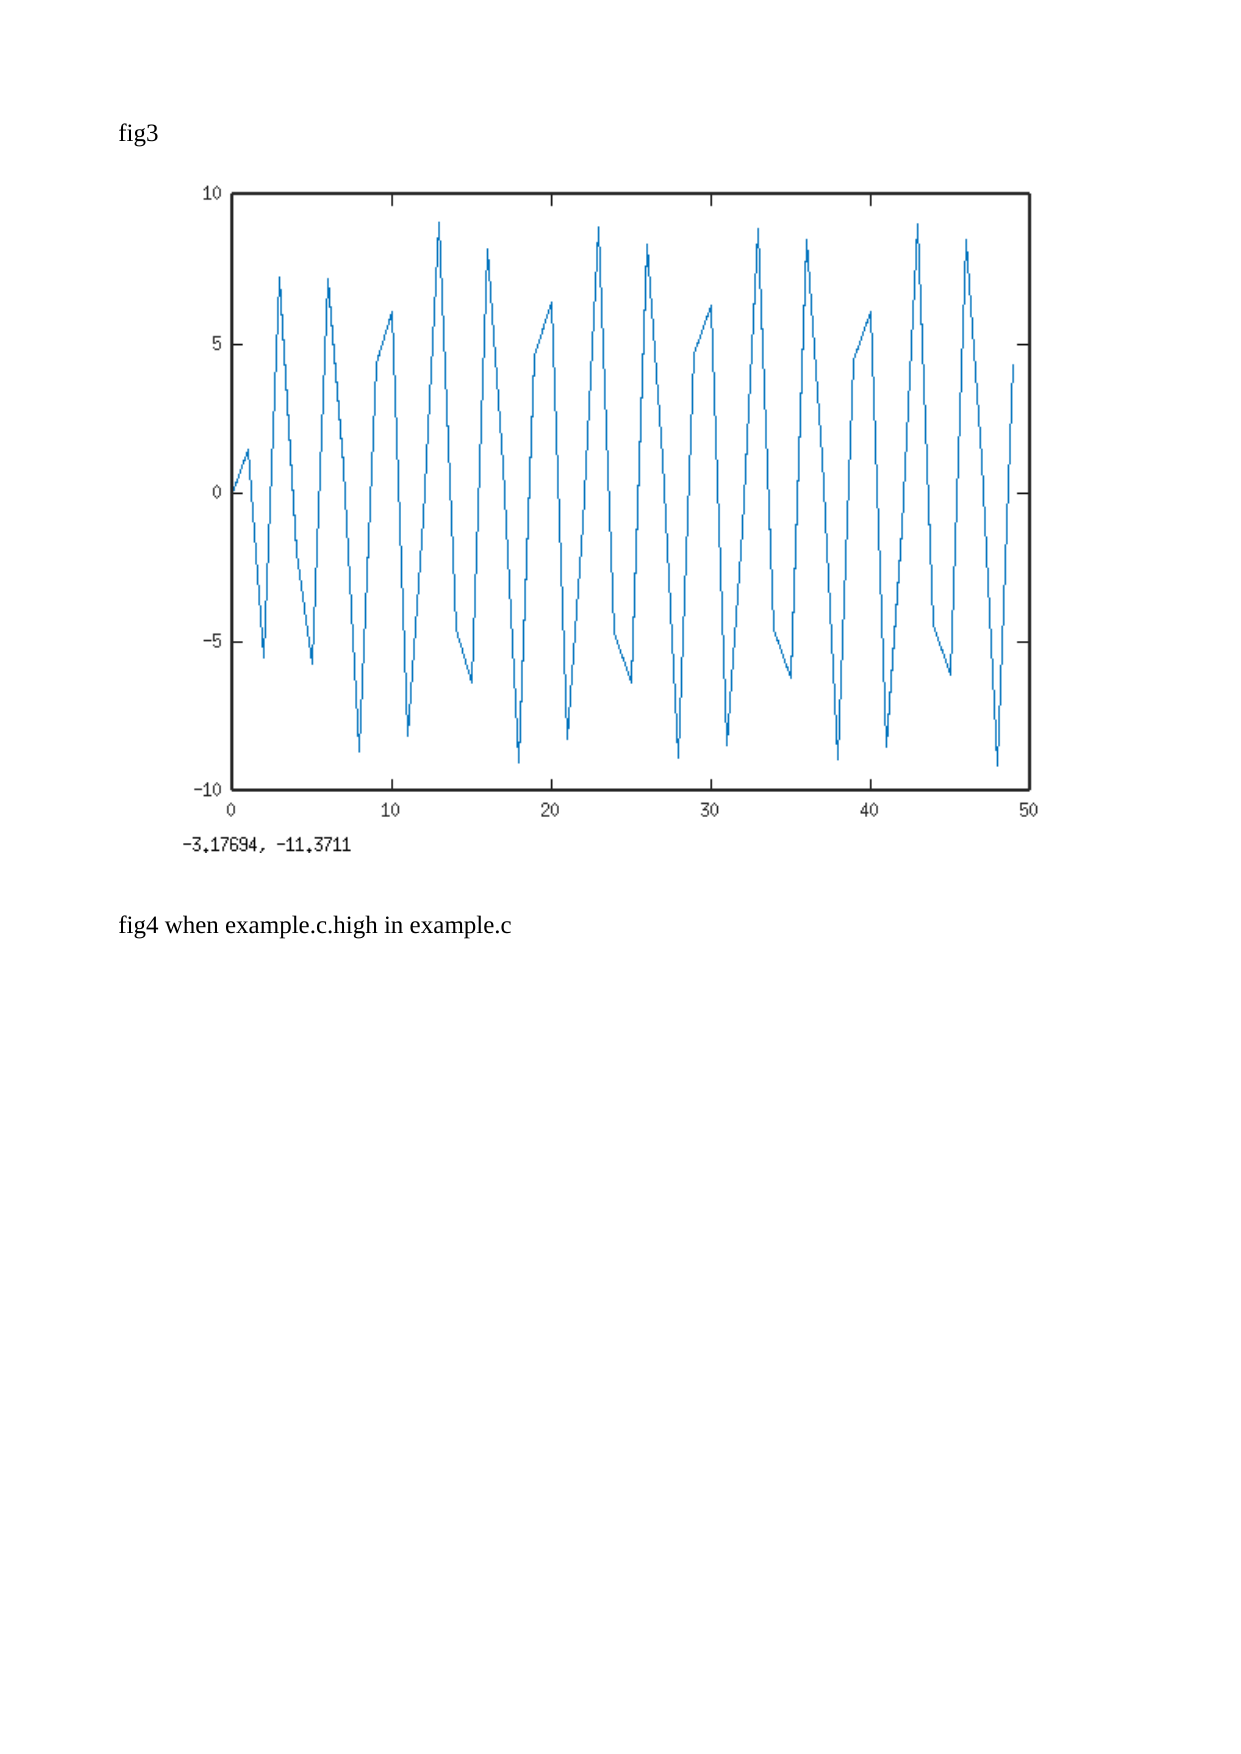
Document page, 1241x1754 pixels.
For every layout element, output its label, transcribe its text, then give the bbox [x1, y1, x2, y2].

picture [182, 175, 1058, 853]
text fig4 when example.c.high in example.c [118, 910, 1122, 938]
text fig3 [118, 118, 1122, 147]
